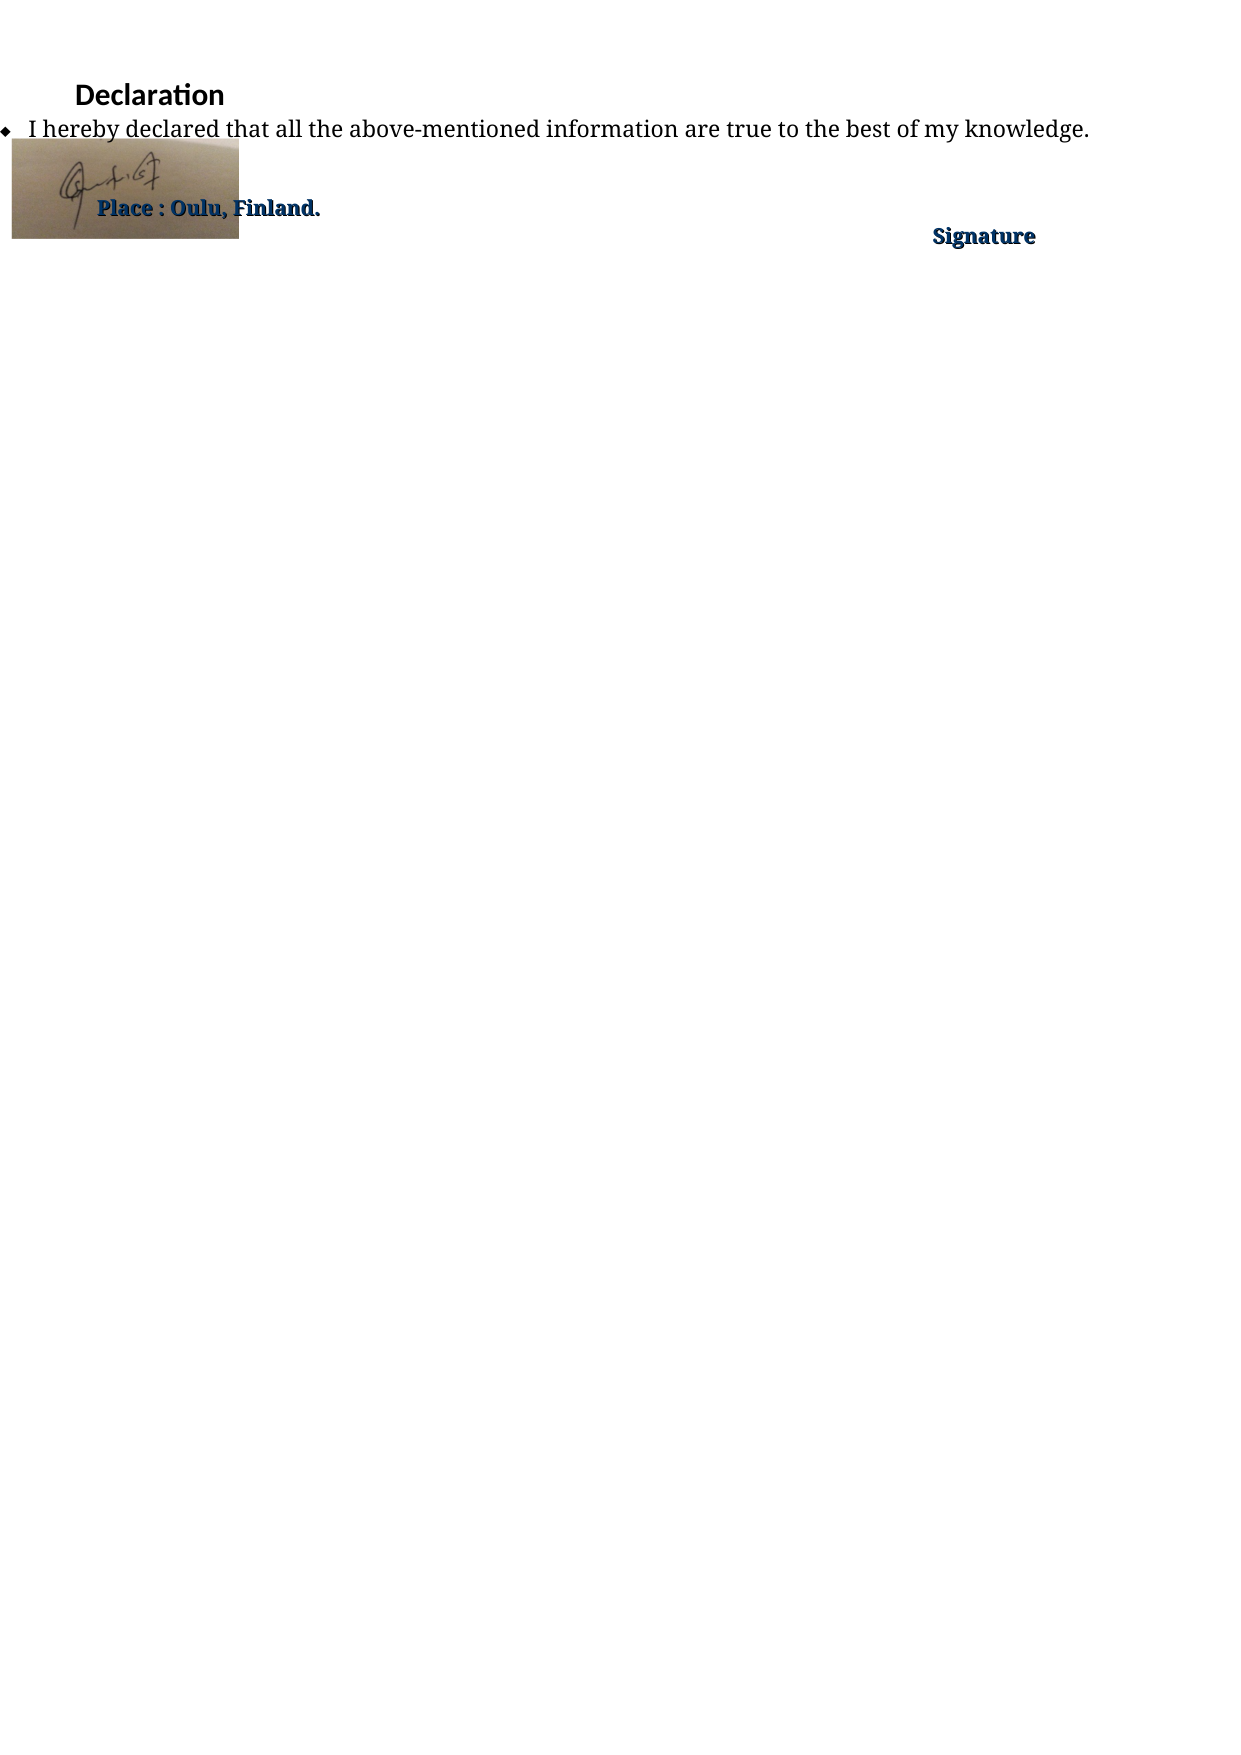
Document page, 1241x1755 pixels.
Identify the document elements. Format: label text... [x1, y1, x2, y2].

text Place : Oulu, Finland. [239, 193, 1165, 221]
list I hereby declared that all the above-mentioned information are true to the best of my knowledge. [0, 113, 1165, 144]
text Declaration [75, 75, 1165, 113]
text Signature [75, 221, 1165, 250]
